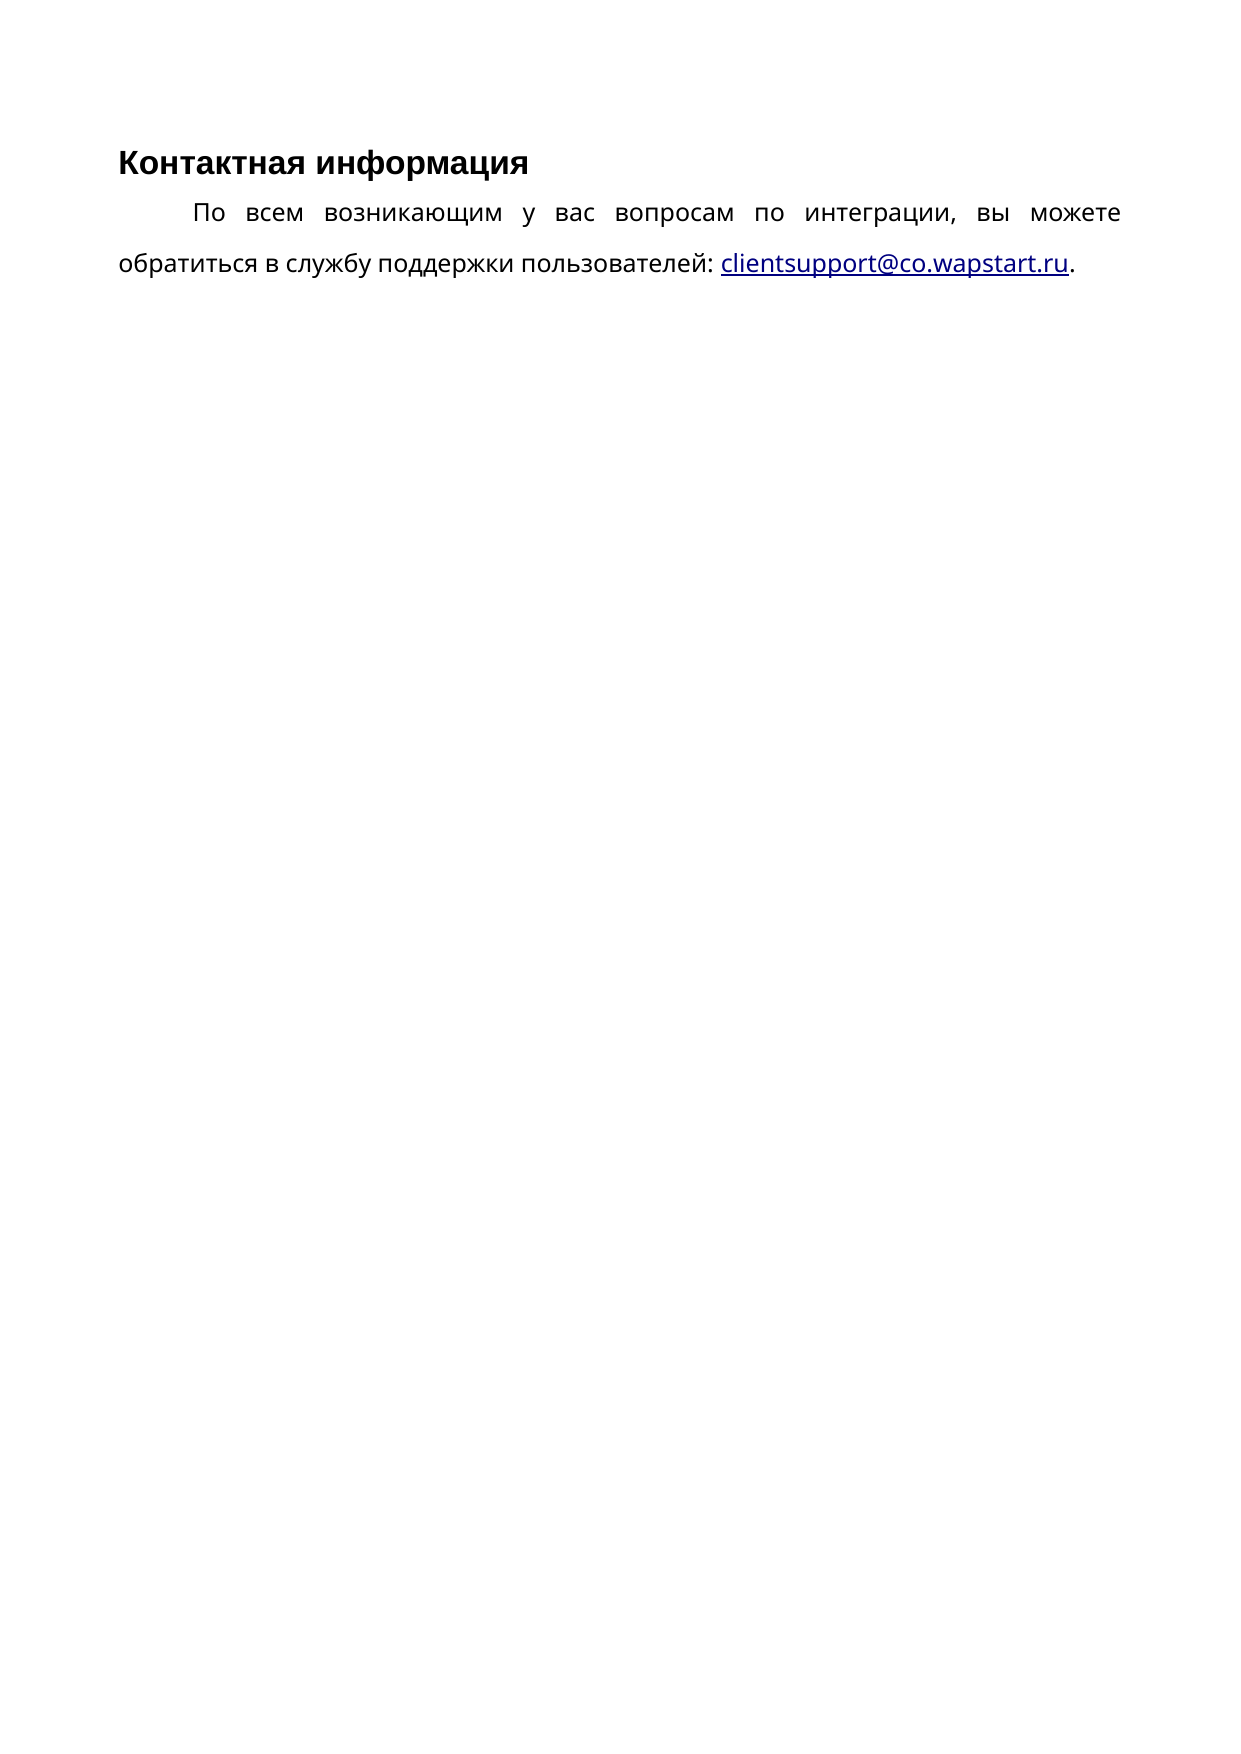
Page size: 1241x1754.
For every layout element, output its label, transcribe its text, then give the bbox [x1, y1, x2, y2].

subtitle Контактная информация [118, 143, 1122, 182]
text По всем возникающим у вас вопросам по интеграции, вы можете обратиться в службу поддержки пользователей: clientsupport@co.wapstart.ru. [118, 194, 1122, 279]
